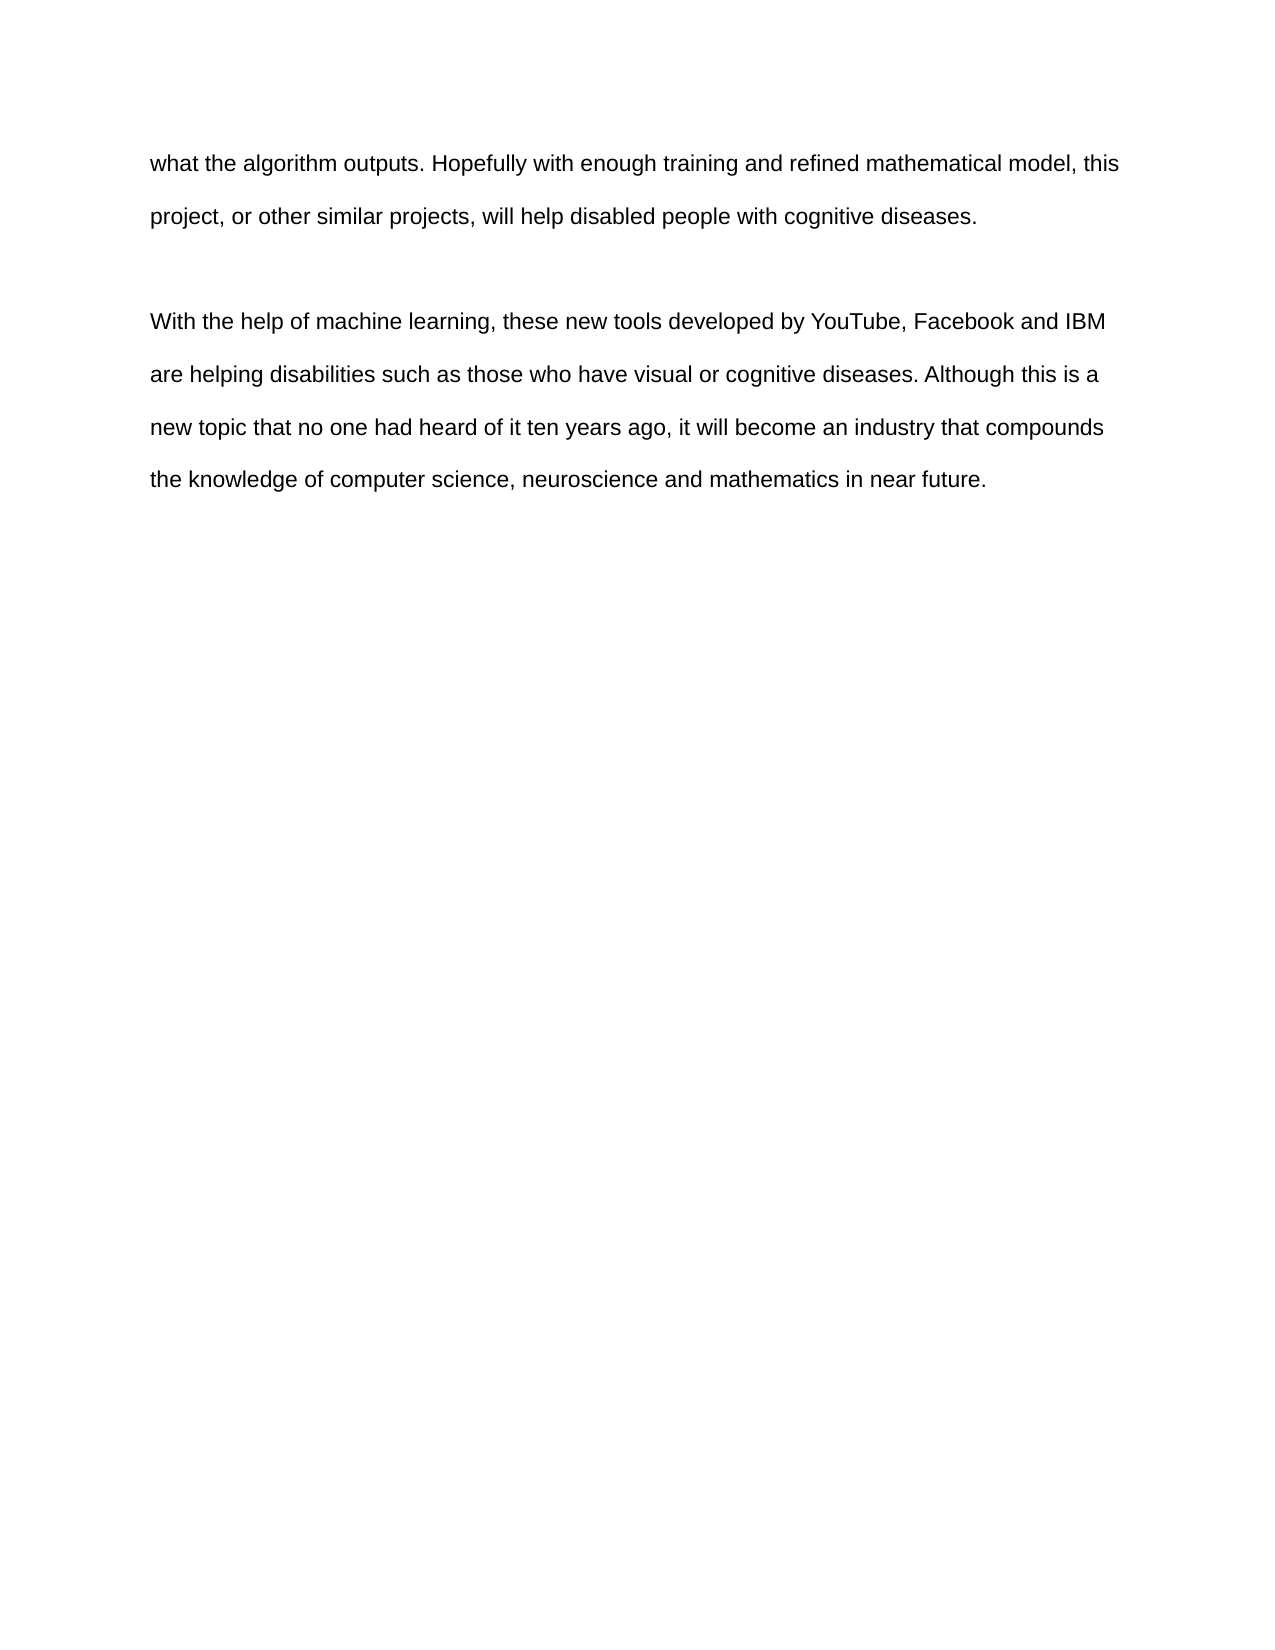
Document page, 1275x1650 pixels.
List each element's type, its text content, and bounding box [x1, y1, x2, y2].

text what the algorithm outputs. Hopefully with enough training and refined mathematical model, this project, or other similar projects, will help disabled people with cognitive diseases. [150, 150, 1125, 229]
text With the help of machine learning, these new tools developed by YouTube, Facebook and IBM are helping disabilities such as those who have visual or cognitive diseases. Although this is a new topic that no one had heard of it ten years ago, it will become an industry that compounds the knowledge of computer science, neuroscience and mathematics in near future. [150, 308, 1125, 493]
